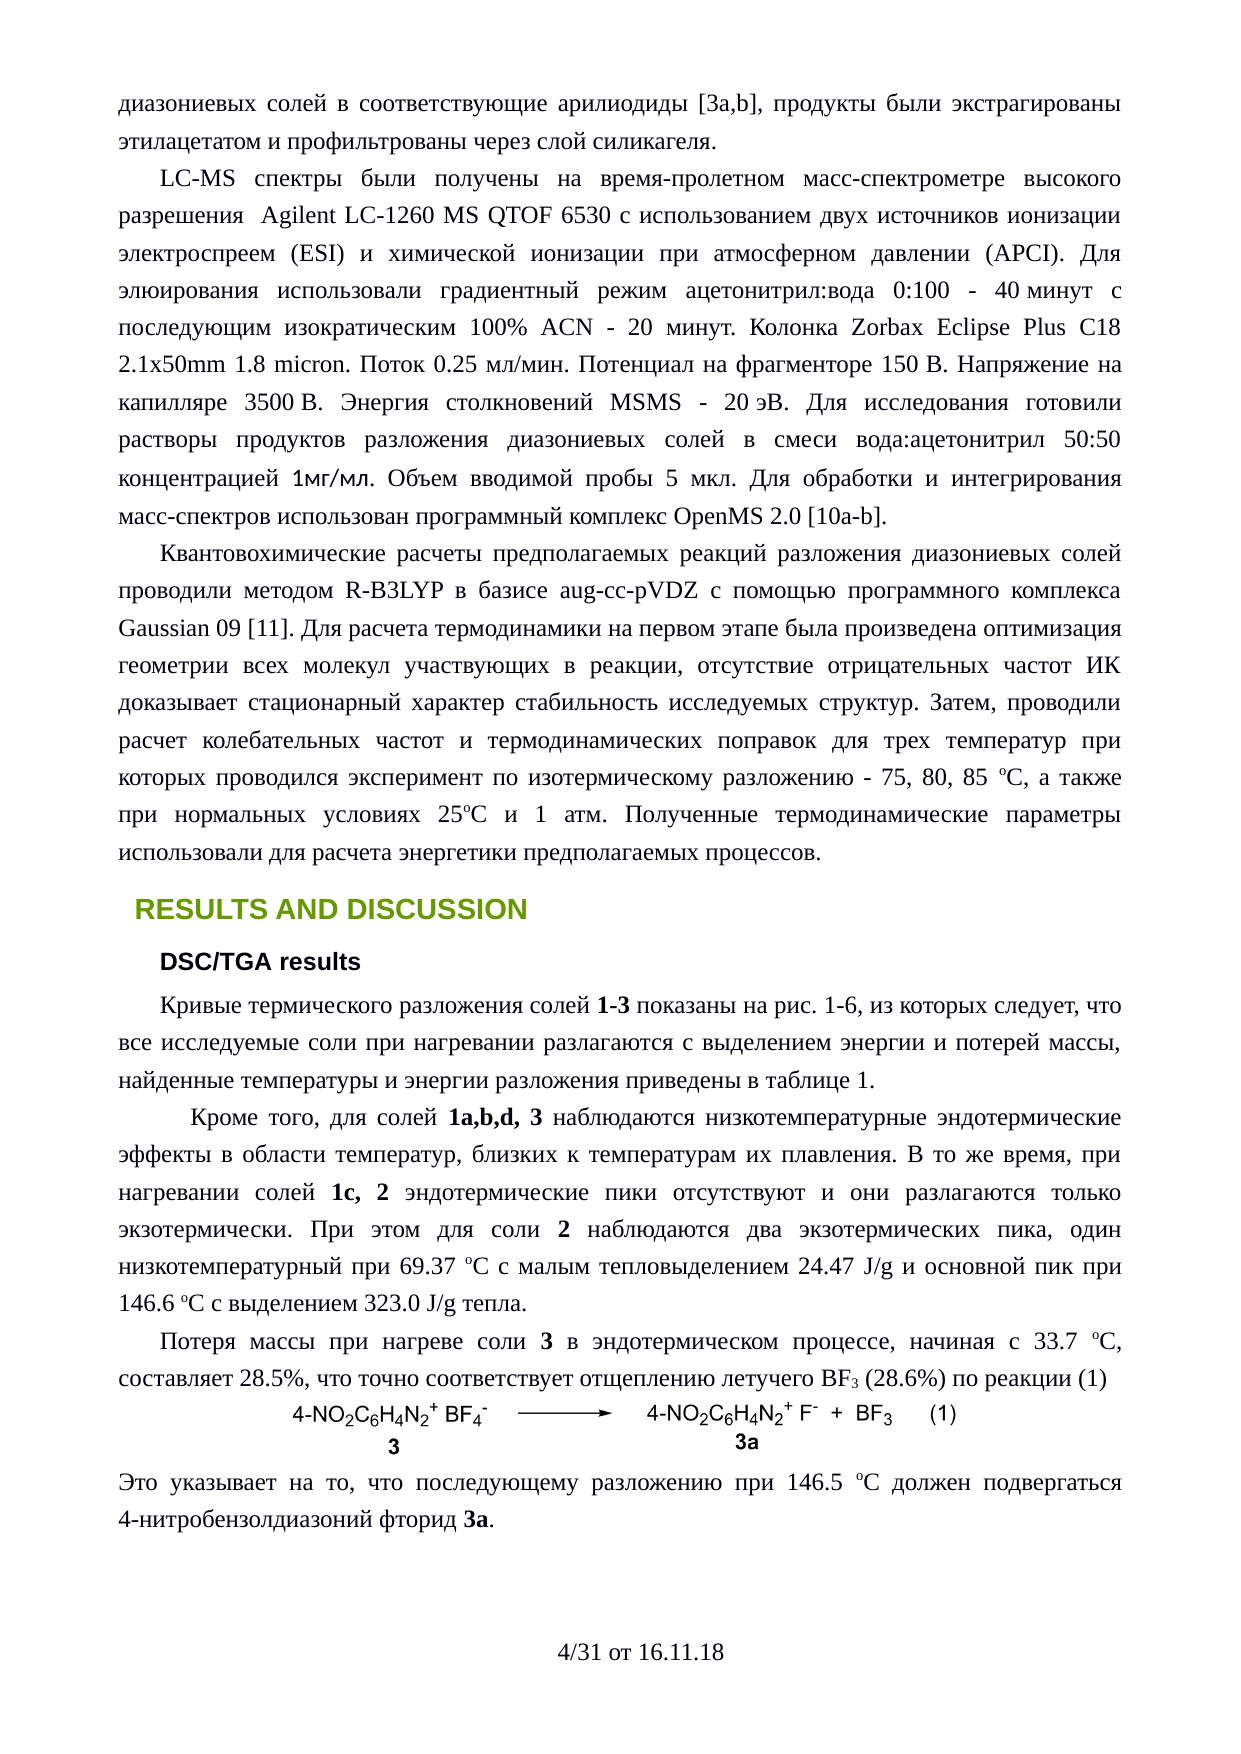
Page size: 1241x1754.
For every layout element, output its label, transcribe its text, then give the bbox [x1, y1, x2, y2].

text LC-MS спектры были получены на время-пролетном масс-спектрометре высокого разрешения Agilent LC-1260 MS QTOF 6530 c использованием двух источников ионизации электроспреем (ESI) и химической ионизации при атмосферном давлении (APCI). Для элюирования использовали градиентный режим ацетонитрил:вода 0:100 - 40 минут с последующим изократическим 100% ACN - 20 минут. Колонка Zorbax Eclipse Plus C18 2.1x50mm 1.8 micron. Поток 0.25 мл/мин. Потенциал на фрагменторе 150 В. Напряжение на капилляре 3500 В. Энергия столкновений MSMS - 20 эВ. Для исследования готовили растворы продуктов разложения диазониевых солей в смеси вода:ацетонитрил 50:50 концентрацией 1мг/мл. Объем вводимой пробы 5 мкл. Для обработки и интегрирования масс-спектров использован программный комплекс OpenMS 2.0 [10a-b]. [118, 163, 1122, 530]
text диазониевых солей в соответствующие арилиодиды [3a,b], продукты были экстрагированы этилацетатом и профильтрованы через слой силикагеля. [118, 88, 1122, 154]
text Кривые термического разложения солей 1-3 показаны на рис. 1-6, из которых следует, что все исследуемые соли при нагревании разлагаются с выделением энергии и потерей массы, найденные температуры и энергии разложения приведены в таблице 1. [118, 990, 1122, 1093]
text Потеря массы при нагреве соли 3 в эндотермическом процессе, начиная с 33.7 оС, составляет 28.5%, что точно соответствует отщеплению летучего BF3 (28.6%) по реакции (1) [118, 1326, 1122, 1392]
subtitle RESULTS AND DISCUSSION [118, 892, 1122, 925]
text Это указывает на то, что последующему разложению при 146.5 оС должен подвергаться 4‑нитробензолдиазоний фторид 3a. [118, 1467, 1122, 1533]
text Квантовохимические расчеты предполагаемых реакций разложения диазониевых солей проводили методом R-B3LYP в базисе aug-cc-pVDZ с помощью программного комплекса Gaussian 09 [11]. Для расчета термодинамики на первом этапе была произведена оптимизация геометрии всех молекул участвующих в реакции, отсутствие отрицательных частот ИК доказывает стационарный характер стабильность исследуемых структур. Затем, проводили расчет колебательных частот и термодинамических поправок для трех температур при которых проводился эксперимент по изотермическому разложению - 75, 80, 85 оС, а также при нормальных условиях 25оС и 1 атм. Полученные термодинамические параметры использовали для расчета энергетики предполагаемых процессов. [118, 538, 1122, 865]
text Кроме того, для солей 1a,b,d, 3 наблюдаются низкотемпературные эндотермические эффекты в области температур, близких к температурам их плавления. В то же время, при нагревании солей 1c, 2 эндотермические пики отсутствуют и они разлагаются только экзотермически. При этом для соли 2 наблюдаются два экзотермических пика, один низкотемпературный при 69.37 оС с малым тепловыделением 24.47 J/g и основной пик при 146.6 оС с выделением 323.0 J/g тепла. [118, 1102, 1122, 1317]
subtitle DSC/TGA results [118, 947, 1122, 976]
picture [287, 1400, 959, 1459]
